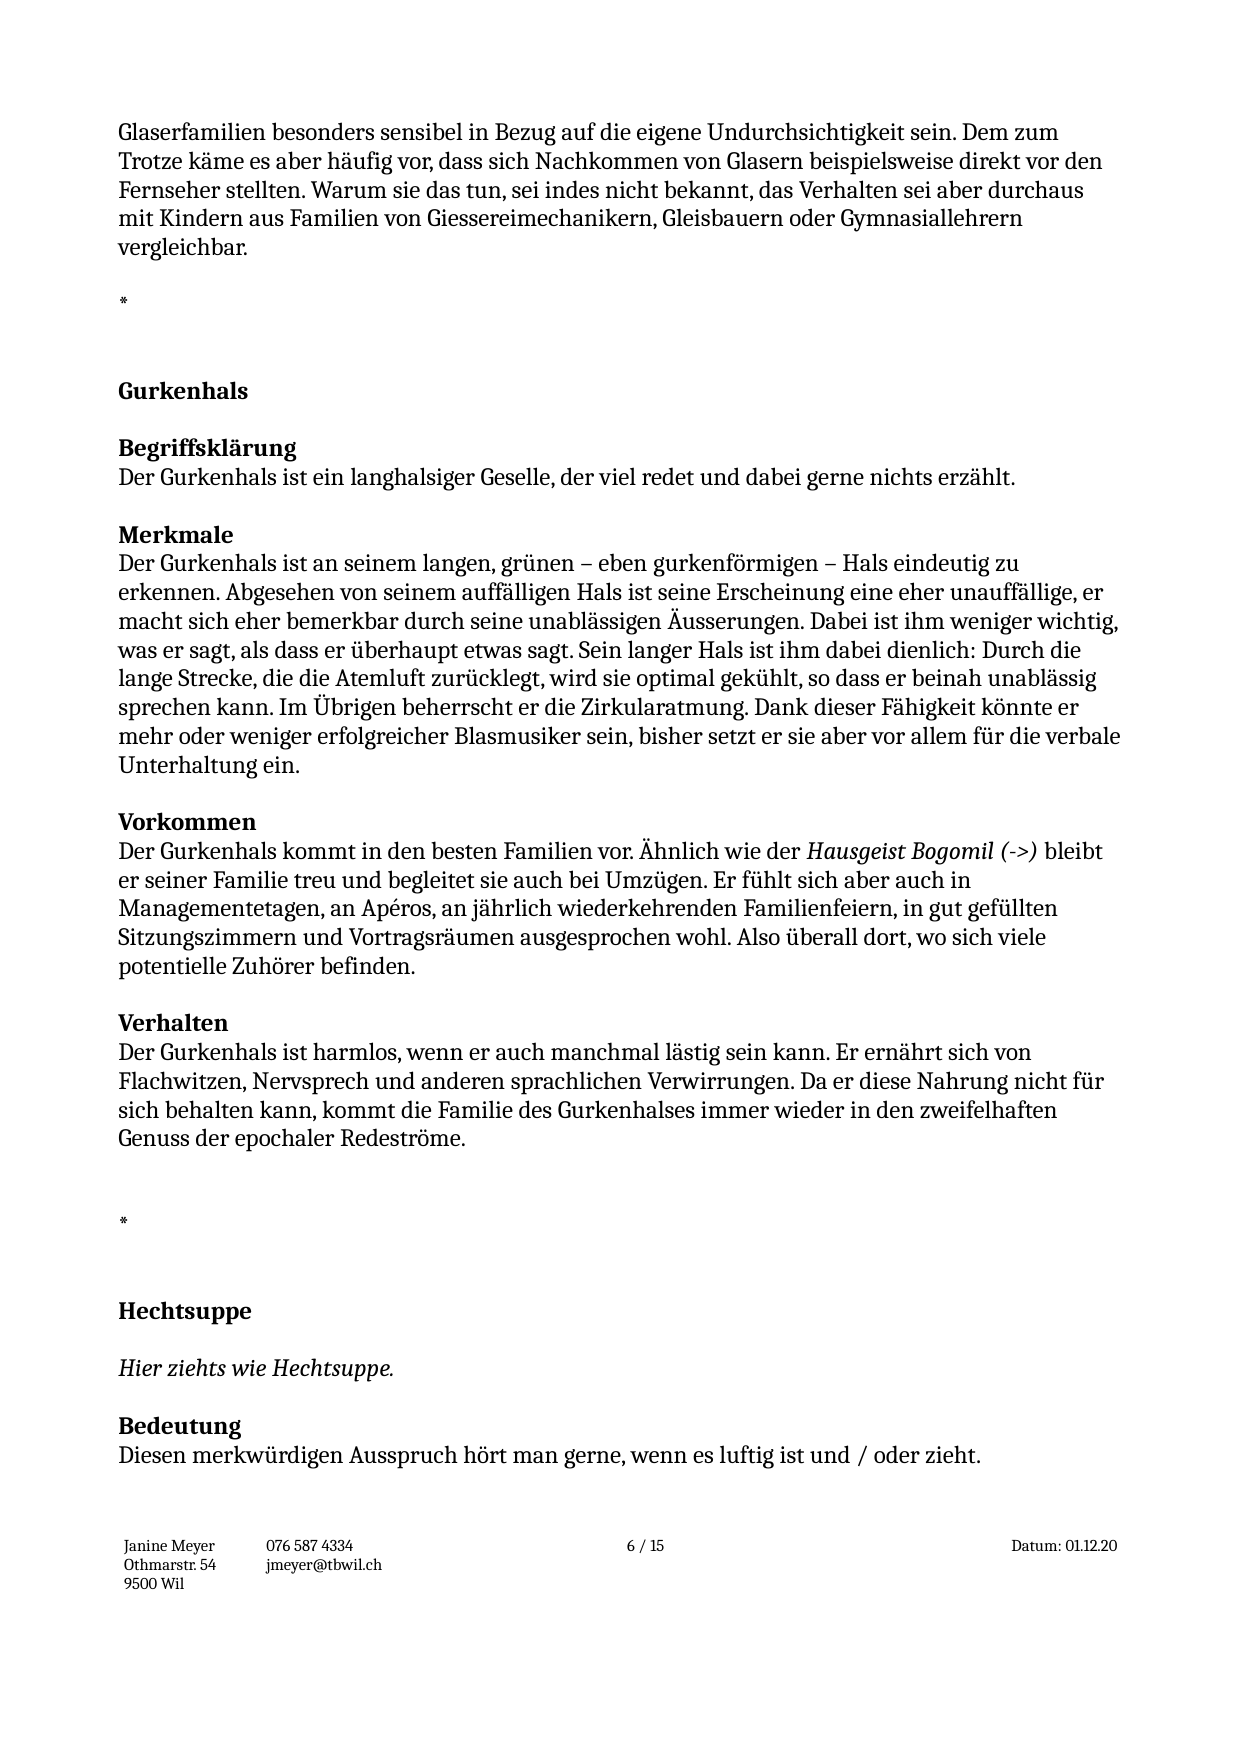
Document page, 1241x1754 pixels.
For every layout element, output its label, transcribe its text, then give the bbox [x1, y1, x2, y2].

text * [118, 291, 1122, 319]
text Der Gurkenhals ist an seinem langen, grünen – eben gurkenförmigen – Hals eindeutig zu erkennen. Abgesehen von seinem auffälligen Hals ist seine Erscheinung eine eher unauffällige, er macht sich eher bemerkbar durch seine unablässigen Äusserungen. Dabei ist ihm weniger wichtig, was er sagt, als dass er überhaupt etwas sagt. Sein langer Hals ist ihm dabei dienlich: Durch die lange Strecke, die die Atemluft zurücklegt, wird sie optimal gekühlt, so dass er beinah unablässig sprechen kann. Im Übrigen beherrscht er die Zirkularatmung. Dank dieser Fähigkeit könnte er mehr oder weniger erfolgreicher Blasmusiker sein, bisher setzt er sie aber vor allem für die verbale Unterhaltung ein. [118, 549, 1122, 779]
text Der Gurkenhals ist ein langhalsiger Geselle, der viel redet und dabei gerne nichts erzählt. [118, 463, 1122, 492]
text Bedeutung [118, 1412, 1122, 1441]
text * [118, 1211, 1122, 1239]
text Hechtsuppe [118, 1297, 1122, 1326]
text Vorkommen [118, 808, 1122, 837]
text Hier ziehts wie Hechtsuppe. [118, 1354, 1122, 1383]
text Merkmale [118, 521, 1122, 549]
text Der Gurkenhals ist harmlos, wenn er auch manchmal lästig sein kann. Er ernährt sich von Flachwitzen, Nervsprech und anderen sprachlichen Verwirrungen. Da er diese Nahrung nicht für sich behalten kann, kommt die Familie des Gurkenhalses immer wieder in den zweifelhaften Genuss der epochaler Redeströme. [118, 1038, 1122, 1153]
text Verhalten [118, 1009, 1122, 1038]
text Begriffsklärung [118, 434, 1122, 463]
text Der Gurkenhals kommt in den besten Familien vor. Ähnlich wie der Hausgeist Bogomil (->) bleibt er seiner Familie treu und begleitet sie auch bei Umzügen. Er fühlt sich aber auch in Managementetagen, an Apéros, an jährlich wiederkehrenden Familienfeiern, in gut gefüllten Sitzungszimmern und Vortragsräumen ausgesprochen wohl. Also überall dort, wo sich viele potentielle Zuhörer befinden. [118, 837, 1122, 981]
text Diesen merkwürdigen Ausspruch hört man gerne, wenn es luftig ist und / oder zieht. [118, 1441, 1122, 1469]
text Glaserfamilien besonders sensibel in Bezug auf die eigene Undurchsichtigkeit sein. Dem zum Trotze käme es aber häufig vor, dass sich Nachkommen von Glasern beispielsweise direkt vor den Fernseher stellten. Warum sie das tun, sei indes nicht bekannt, das Verhalten sei aber durchaus mit Kindern aus Familien von Giessereimechanikern, Gleisbauern oder Gymnasiallehrern vergleichbar. [118, 118, 1122, 262]
text Gurkenhals [118, 377, 1122, 406]
